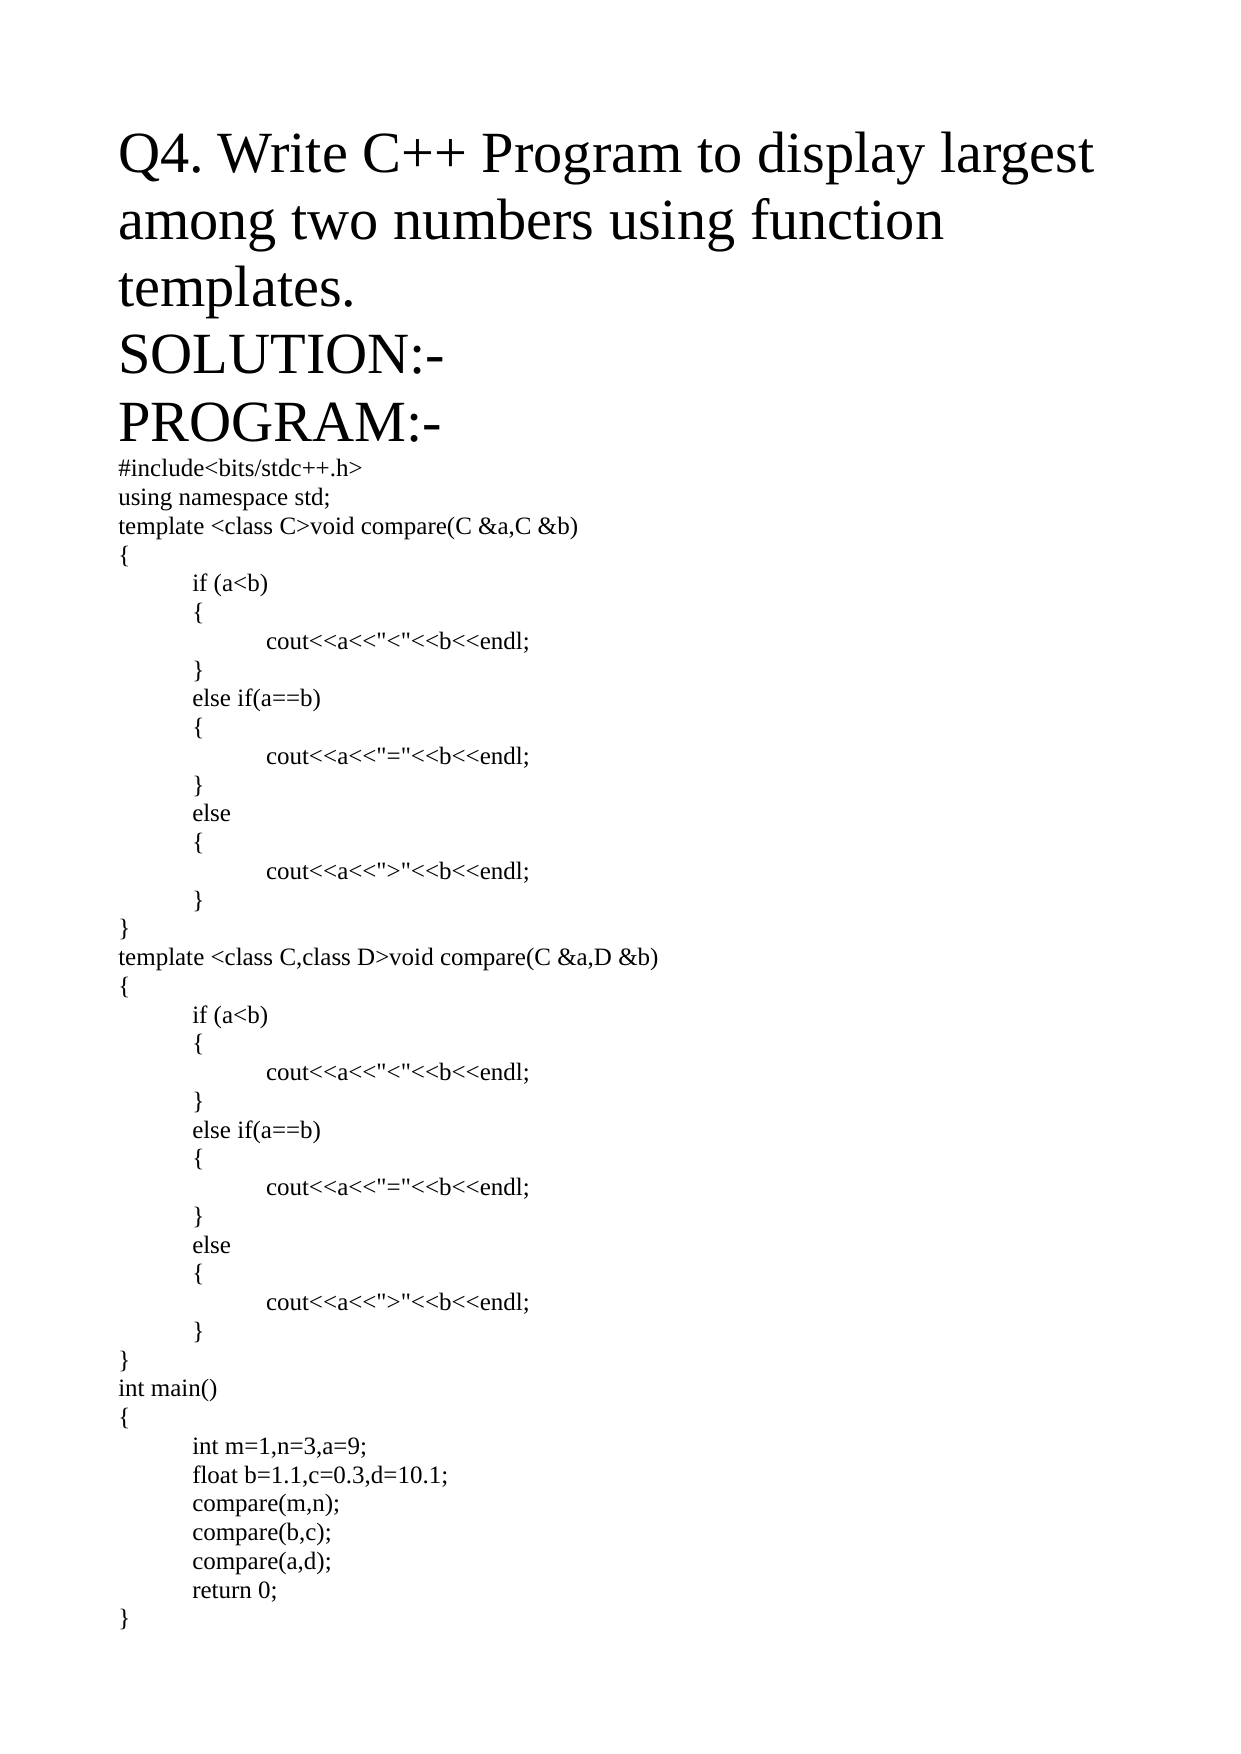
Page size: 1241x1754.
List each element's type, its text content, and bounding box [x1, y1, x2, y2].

text { [118, 971, 1122, 1000]
text if (a<b) [118, 1000, 1122, 1028]
text { [118, 597, 1122, 626]
text } [118, 655, 1122, 683]
text return 0; [118, 1575, 1122, 1603]
text cout<<a<<"="<<b<<endl; [118, 1172, 1122, 1201]
text cout<<a<<">"<<b<<endl; [118, 856, 1122, 885]
text } [118, 1201, 1122, 1230]
text else [118, 1230, 1122, 1258]
text int m=1,n=3,a=9; [118, 1431, 1122, 1460]
text else [118, 798, 1122, 827]
text { [118, 540, 1122, 568]
text using namespace std; [118, 482, 1122, 511]
text } [118, 1316, 1122, 1345]
text } [118, 913, 1122, 942]
text cout<<a<<"<"<<b<<endl; [118, 1057, 1122, 1086]
text } [118, 885, 1122, 913]
text cout<<a<<"="<<b<<endl; [118, 741, 1122, 770]
text { [118, 1402, 1122, 1431]
text } [118, 1603, 1122, 1632]
text templates. [118, 252, 1122, 319]
text Q4. Write C++ Program to display largest among two numbers using function [118, 118, 1122, 252]
text compare(m,n); [118, 1488, 1122, 1517]
text cout<<a<<"<"<<b<<endl; [118, 626, 1122, 655]
text { [118, 1143, 1122, 1172]
text cout<<a<<">"<<b<<endl; [118, 1287, 1122, 1316]
text { [118, 712, 1122, 741]
text float b=1.1,c=0.3,d=10.1; [118, 1460, 1122, 1488]
text { [118, 1258, 1122, 1287]
text compare(b,c); [118, 1517, 1122, 1546]
text else if(a==b) [118, 1115, 1122, 1143]
text SOLUTION:- [118, 319, 1122, 386]
text template <class C,class D>void compare(C &a,D &b) [118, 942, 1122, 971]
text } [118, 1345, 1122, 1373]
text int main() [118, 1373, 1122, 1402]
text #include<bits/stdc++.h> [118, 453, 1122, 482]
text { [118, 827, 1122, 856]
text } [118, 1086, 1122, 1115]
text else if(a==b) [118, 683, 1122, 712]
text template <class C>void compare(C &a,C &b) [118, 511, 1122, 540]
text PROGRAM:- [118, 386, 1122, 453]
text compare(a,d); [118, 1546, 1122, 1575]
text if (a<b) [118, 568, 1122, 597]
text { [118, 1028, 1122, 1057]
text } [118, 770, 1122, 798]
